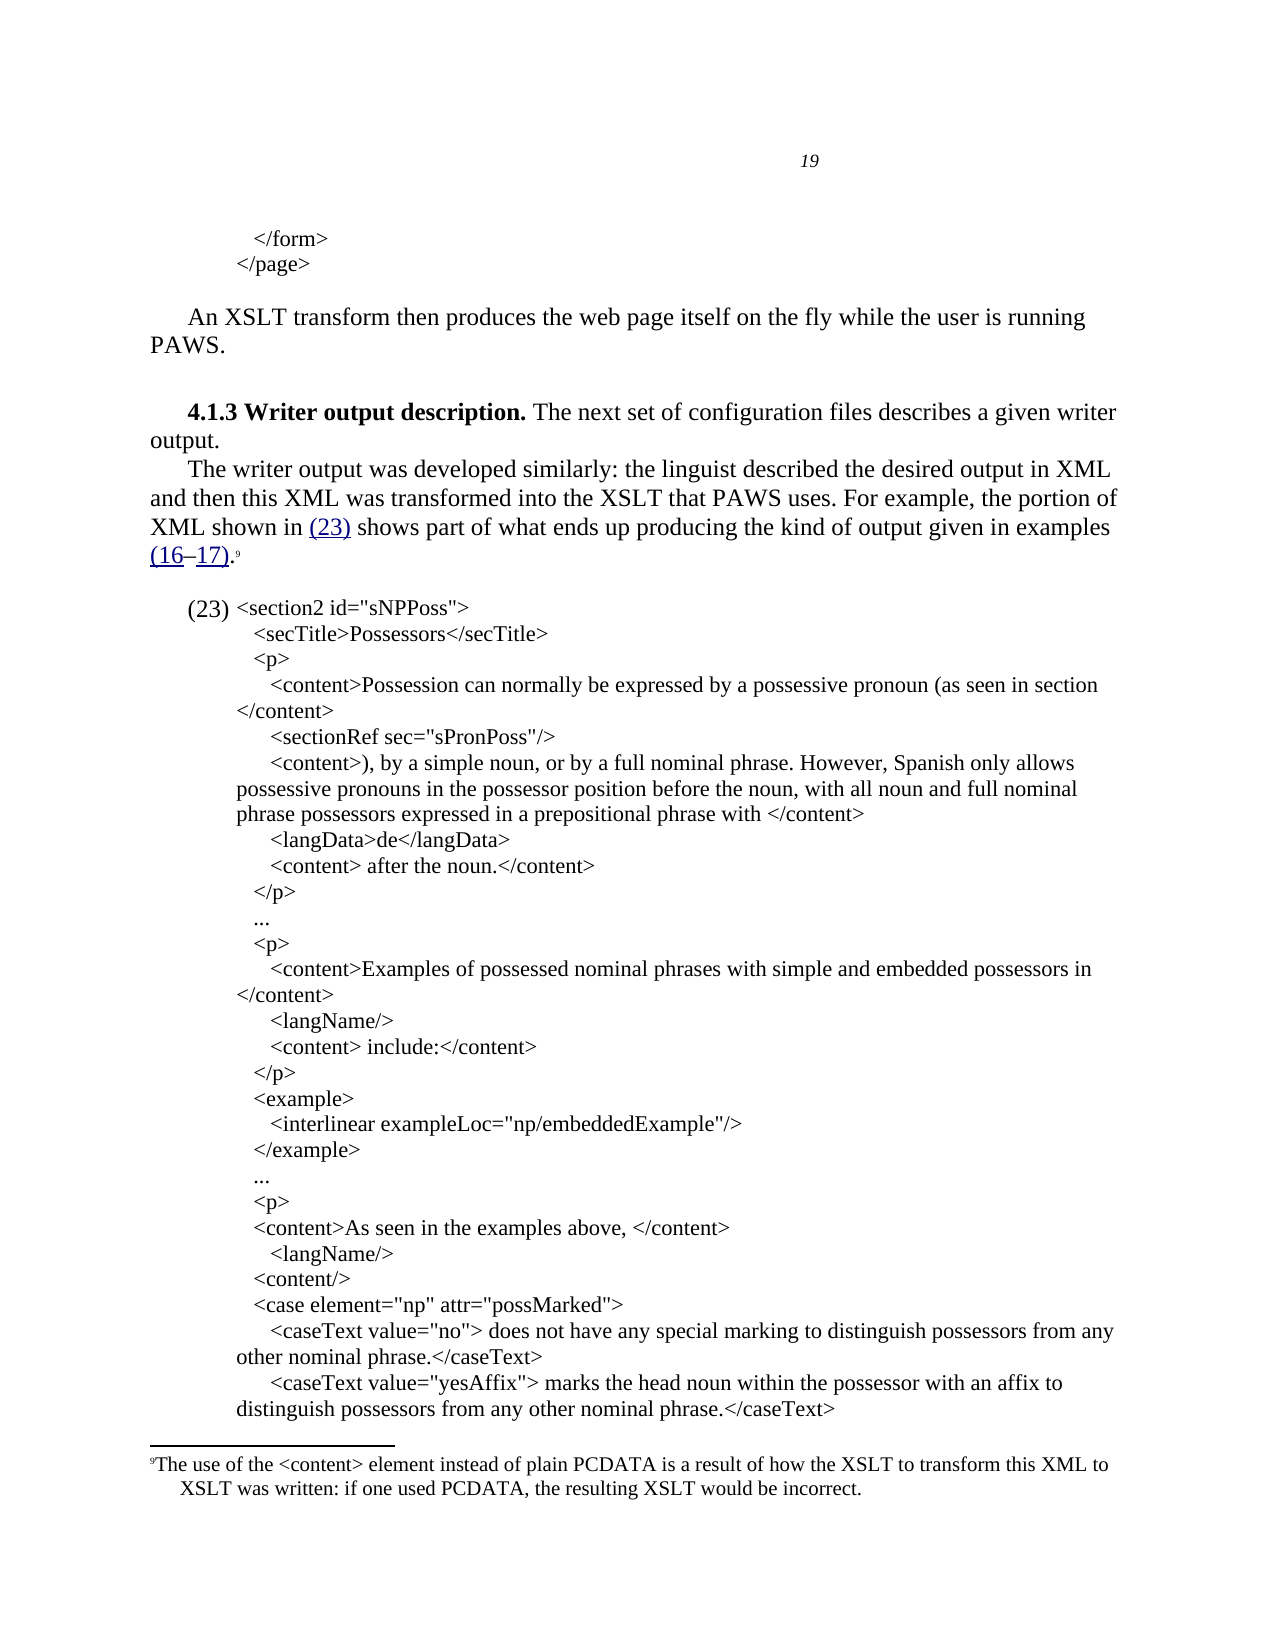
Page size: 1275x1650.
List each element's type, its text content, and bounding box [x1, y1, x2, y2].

text An XSLT transform then produces the web page itself on the fly while the user is running PAWS. [150, 302, 1125, 359]
text 4.1.3 Writer output description. The next set of configuration files describes a given writer output. [150, 397, 1125, 454]
table_header [188, 225, 236, 277]
text The writer output was developed similarly: the linguist described the desired output in XML and then this XML was transformed into the XSLT that PAWS uses. For example, the portion of XML shown in (23) shows part of what ends up producing the kind of output given in examples (16–17).9 [150, 454, 1125, 569]
table_header (23) [188, 594, 236, 1421]
table_header </form> </page> [236, 225, 1125, 277]
table_header <section2 id="sNPPoss"> <secTitle>Possessors</secTitle> <p> <content>Possession can normally be expressed by a possessive pronoun (as seen in section </content> <sectionRef sec="sPronPoss"/> <content>), by a simple noun, or by a full nominal phrase. However, Spanish only allows possessive pronouns in the possessor position before the noun, with all noun and full nominal phrase possessors expressed in a prepositional phrase with </content> <langData>de</langData> <content> after the noun.</content> </p> ... <p> <content>Examples of possessed nominal phrases with simple and embedded possessors in </content> <langName/> <content> include:</content> </p> <example> <interlinear exampleLoc="np/embeddedExample"/> </example> ... <p> <content>As seen in the examples above, </content> <langName/> <content/> <case element="np" attr="possMarked"> <caseText value="no"> does not have any special marking to distinguish possessors from any other nominal phrase.</caseText> <caseText value="yesAffix"> marks the head noun within the possessor with an affix to distinguish possessors from any other nominal phrase.</caseText> [236, 594, 1125, 1421]
text 9The use of the <content> element instead of plain PCDATA is a result of how the XSLT to transform this XML to XSLT was written: if one used PCDATA, the resulting XSLT would be incorrect. [150, 1452, 1125, 1500]
